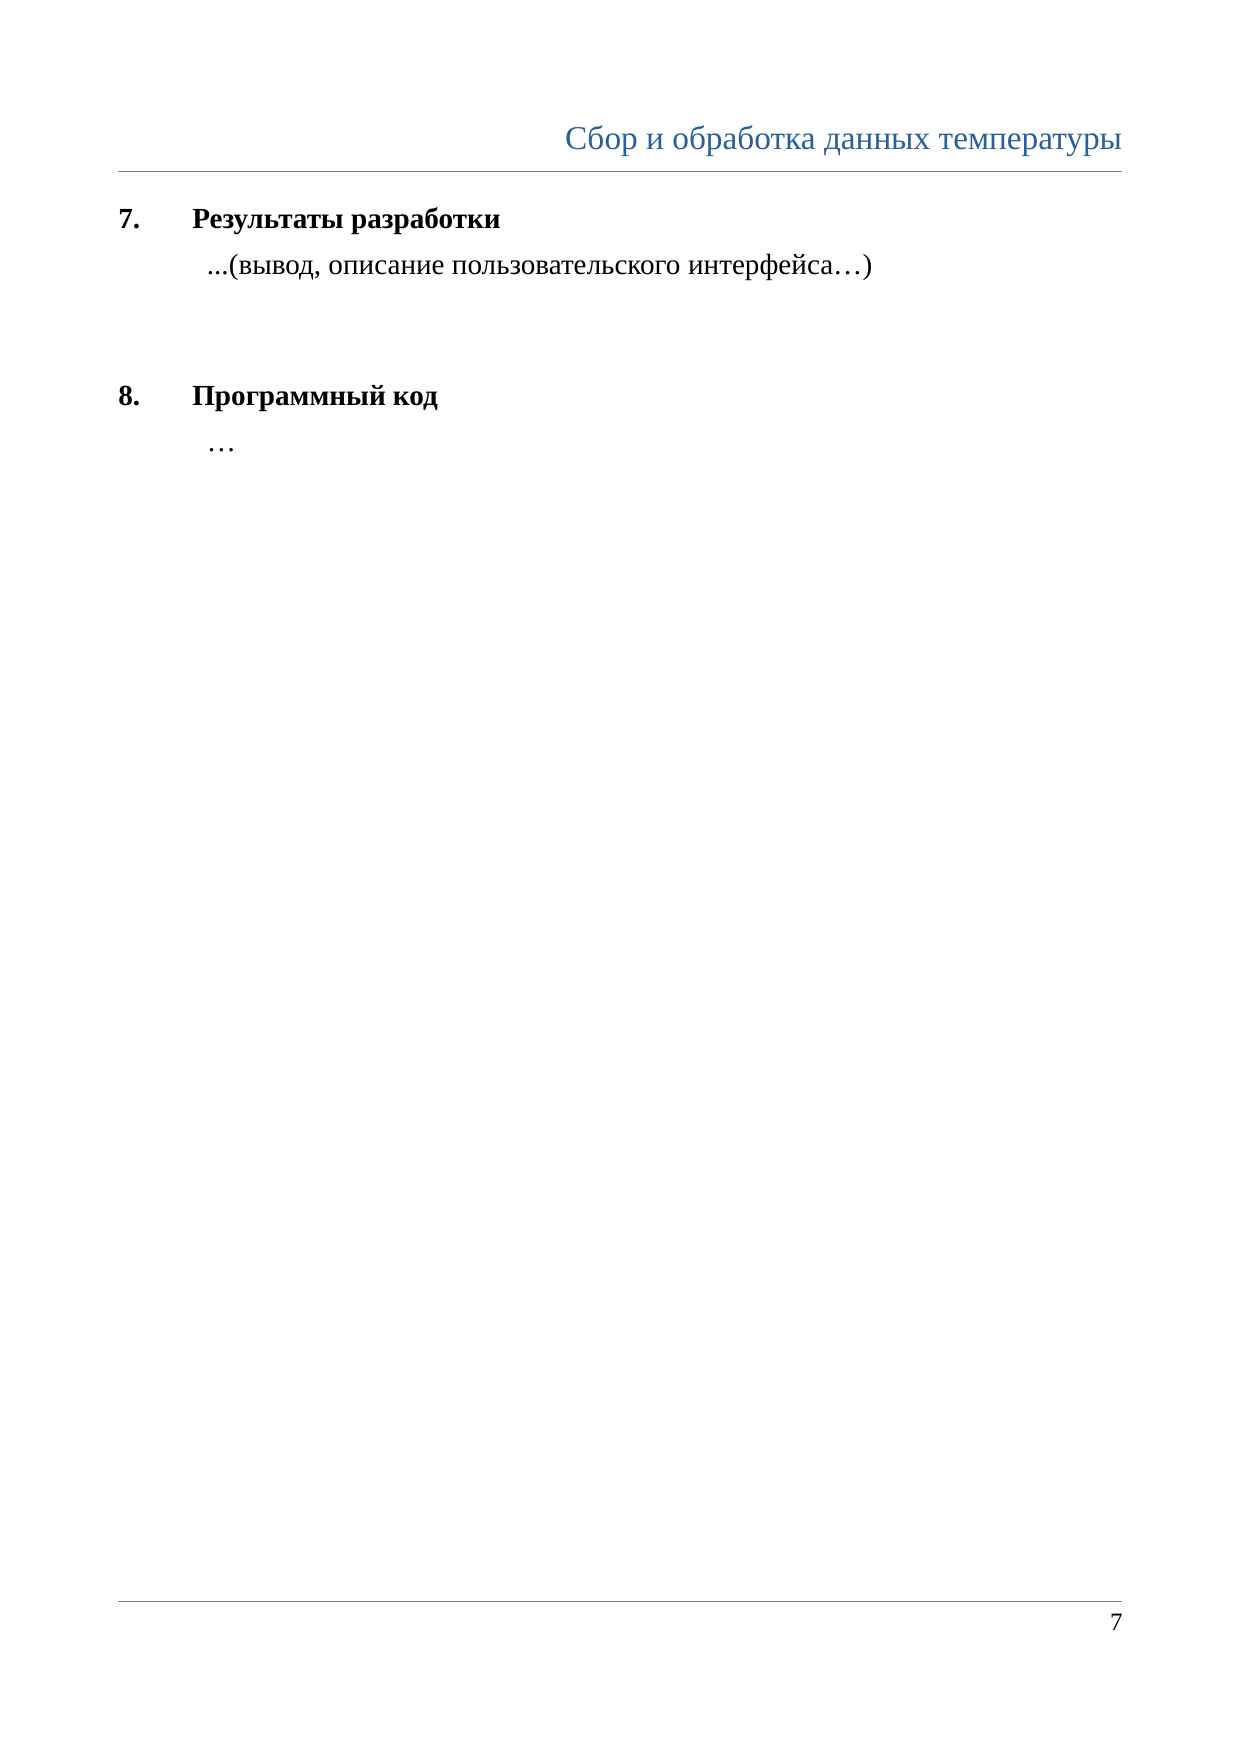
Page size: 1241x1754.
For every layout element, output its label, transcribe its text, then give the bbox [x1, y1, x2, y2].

subtitle Программный код [118, 378, 1122, 412]
text … [118, 424, 1122, 458]
subtitle Результаты разработки [118, 201, 1122, 234]
text ...(вывод, описание пользовательского интерфейса…) [118, 247, 1122, 280]
